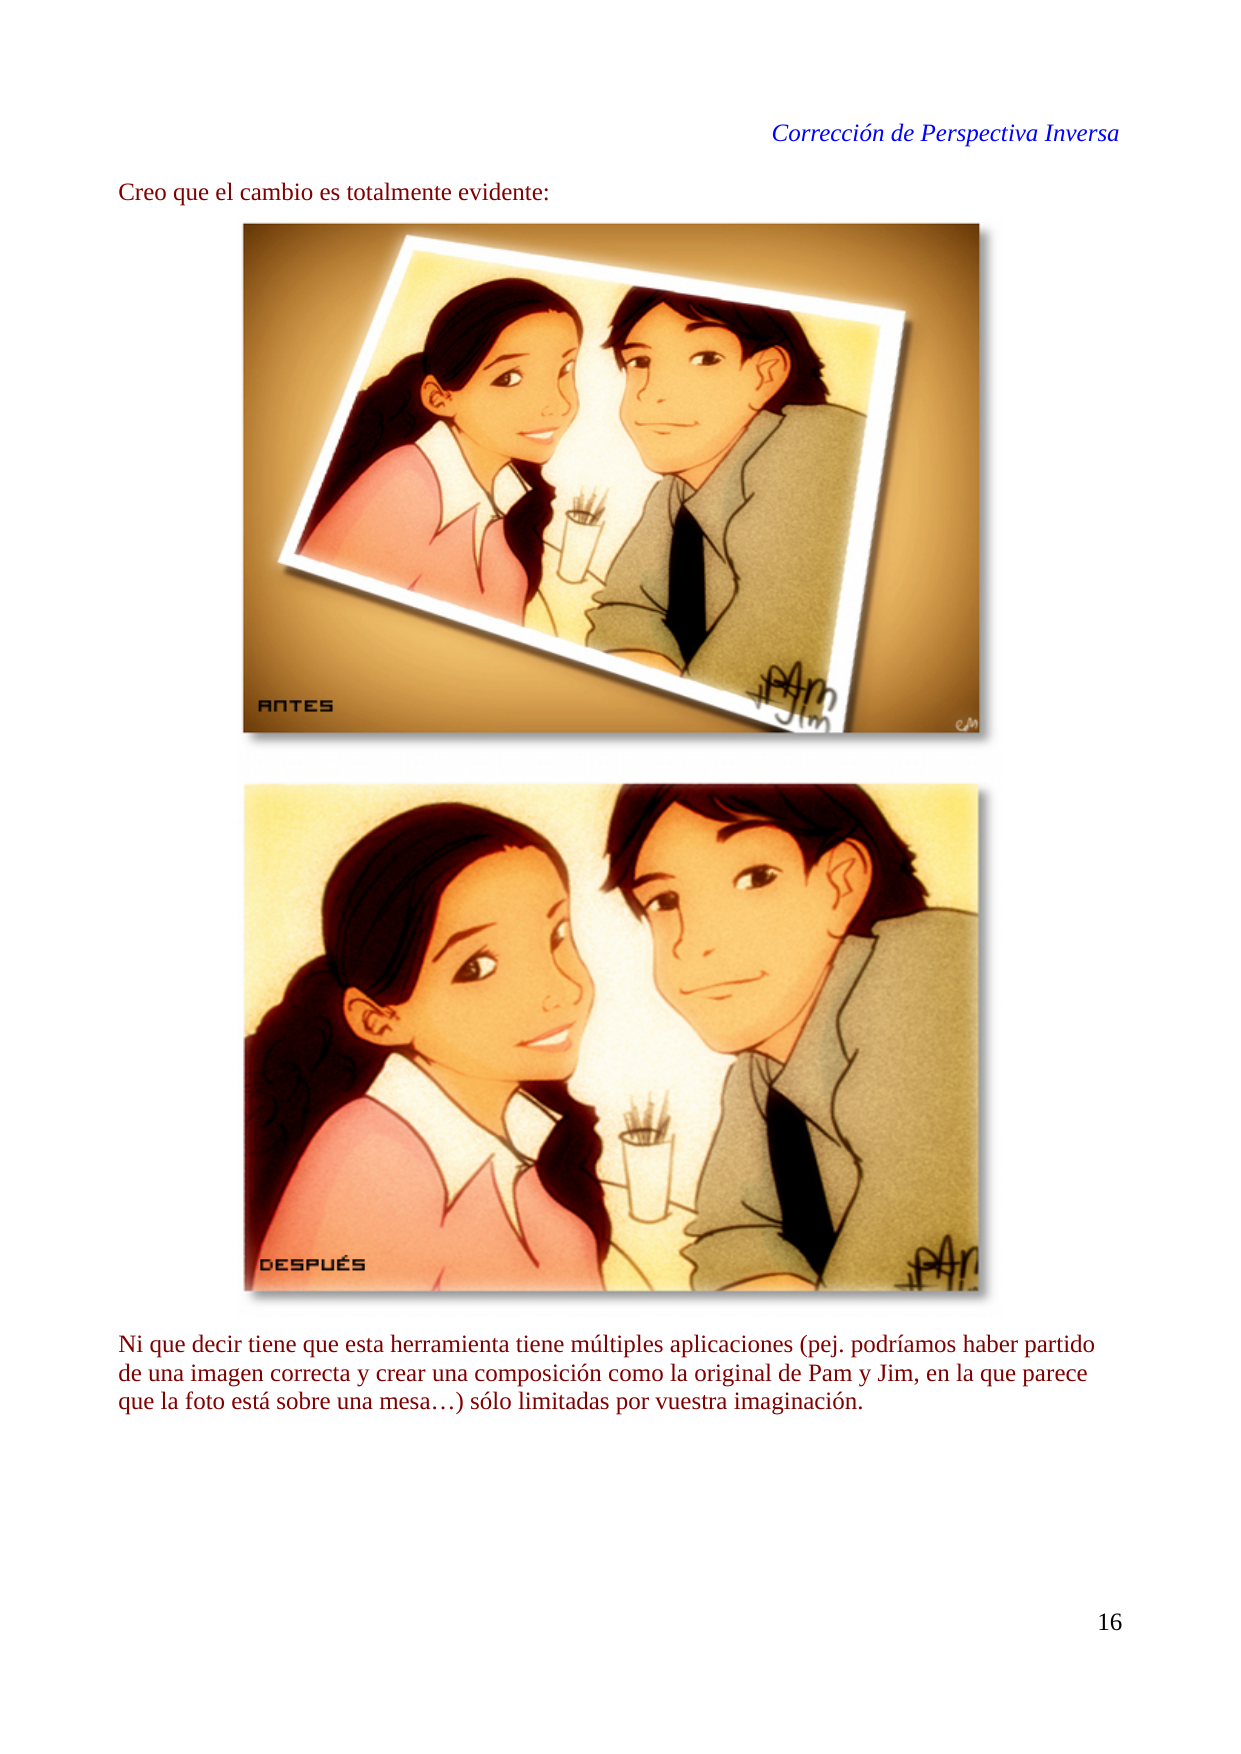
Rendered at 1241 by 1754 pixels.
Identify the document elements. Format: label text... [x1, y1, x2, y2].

text Creo que el cambio es totalmente evidente: [118, 177, 1122, 206]
picture [236, 217, 1004, 1318]
text Ni que decir tiene que esta herramienta tiene múltiples aplicaciones (pej. podríamos haber partido de una imagen correcta y crear una composición como la original de Pam y Jim, en la que parece que la foto está sobre una mesa…) sólo limitadas por vuestra imaginación. [118, 1329, 1122, 1415]
